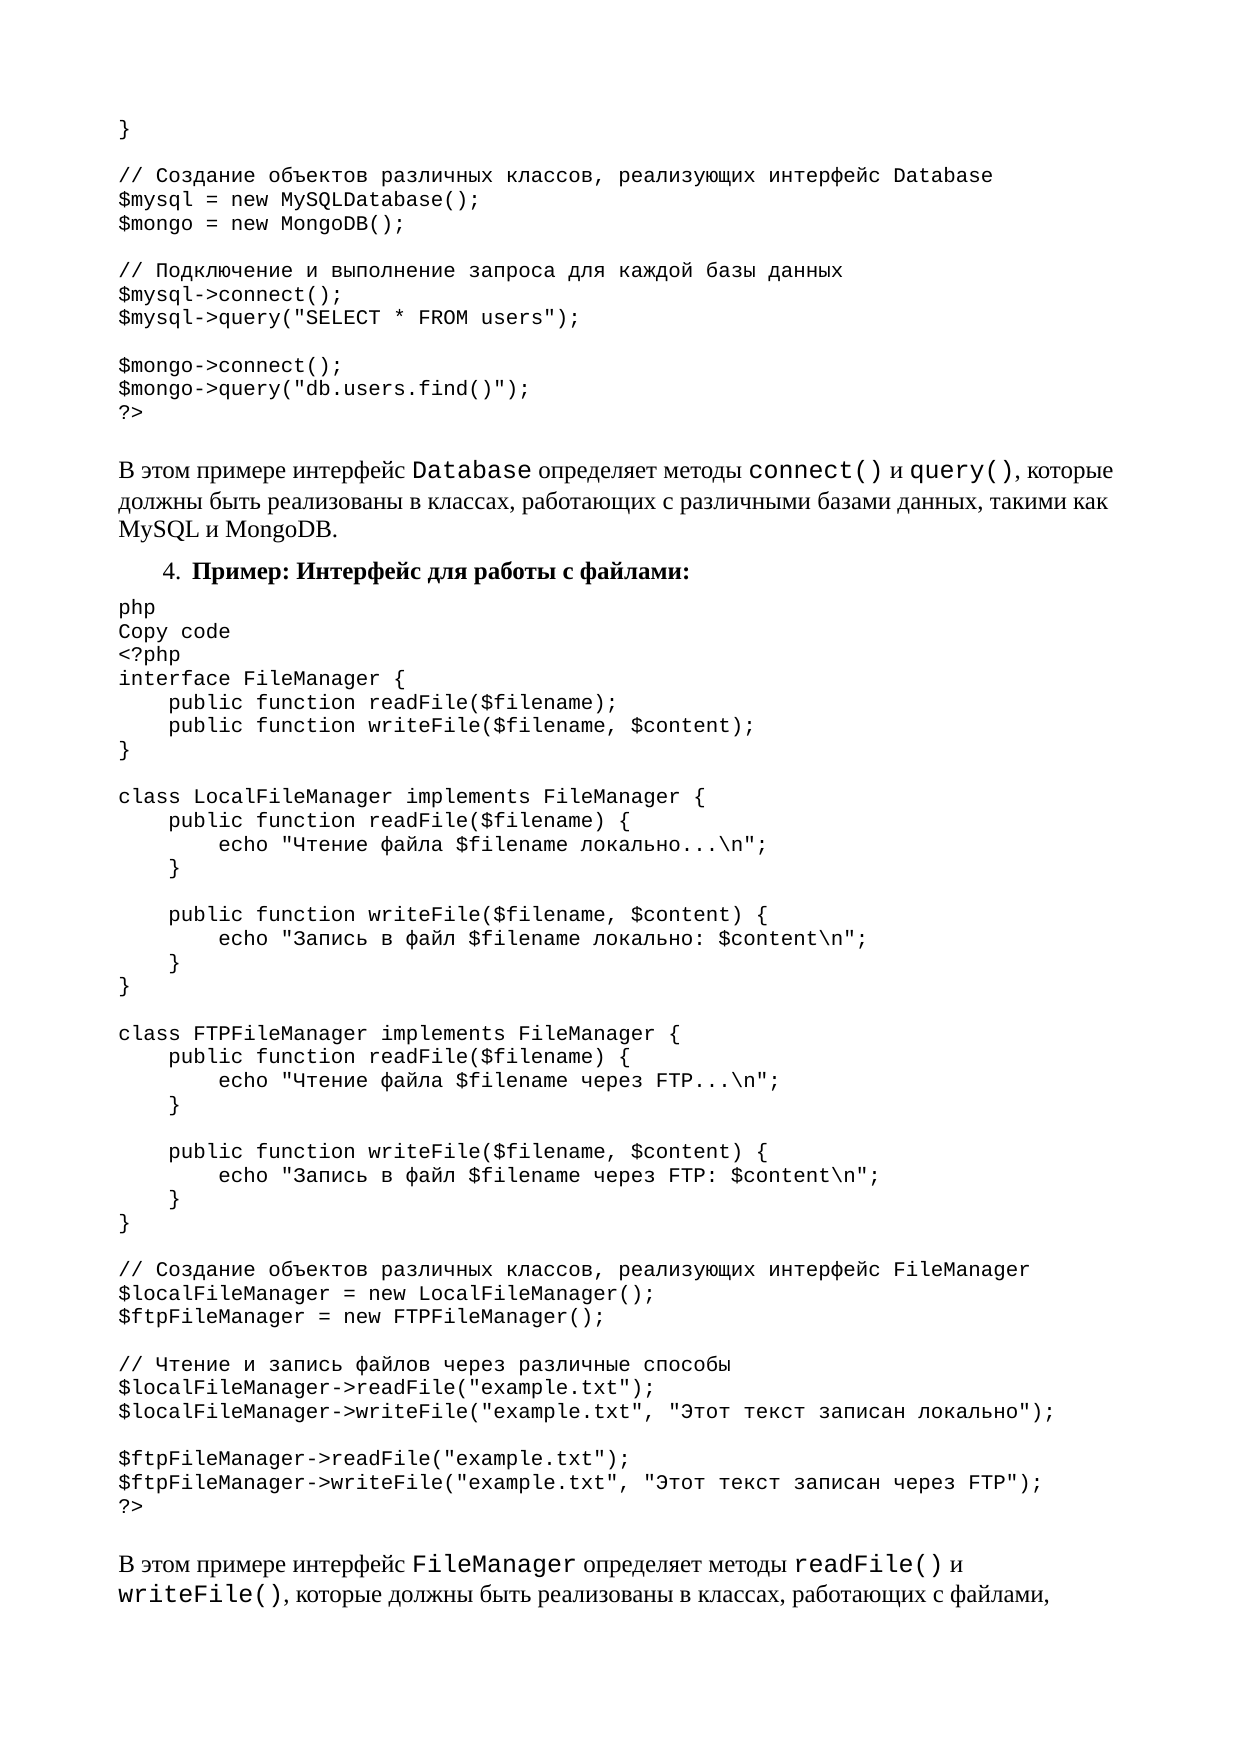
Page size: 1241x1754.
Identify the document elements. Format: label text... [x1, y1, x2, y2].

text ?> [118, 402, 1122, 426]
text $localFileManager->readFile("example.txt"); [118, 1377, 1122, 1401]
text public function readFile($filename); [118, 692, 1122, 715]
text // Чтение и запись файлов через различные способы [118, 1354, 1122, 1377]
text $mongo = new MongoDB(); [118, 213, 1122, 236]
text } [118, 857, 1122, 881]
text } [118, 118, 1122, 142]
text $localFileManager->writeFile("example.txt", "Этот текст записан локально"); [118, 1401, 1122, 1425]
text } [118, 1094, 1122, 1117]
text $mysql->connect(); [118, 284, 1122, 307]
text public function readFile($filename) { [118, 1046, 1122, 1070]
text Copy code [118, 621, 1122, 644]
text } [118, 1212, 1122, 1236]
list Пример: Интерфейс для работы с файлами: [162, 556, 1122, 584]
text class FTPFileManager implements FileManager { [118, 1023, 1122, 1046]
text echo "Запись в файл $filename локально: $content\n"; [118, 928, 1122, 952]
text interface FileManager { [118, 668, 1122, 692]
text public function readFile($filename) { [118, 810, 1122, 833]
text // Создание объектов различных классов, реализующих интерфейс Database [118, 165, 1122, 189]
text $mongo->query("db.users.find()"); [118, 378, 1122, 402]
text В этом примере интерфейс Database определяет методы connect() и query(), которые должны быть реализованы в классах, работающих с различными базами данных, такими как MySQL и MongoDB. [118, 455, 1122, 543]
text } [118, 739, 1122, 763]
text // Подключение и выполнение запроса для каждой базы данных [118, 260, 1122, 284]
text } [118, 975, 1122, 999]
text public function writeFile($filename, $content) { [118, 1141, 1122, 1164]
text $mysql = new MySQLDatabase(); [118, 189, 1122, 213]
text php [118, 597, 1122, 621]
text public function writeFile($filename, $content); [118, 715, 1122, 739]
text echo "Чтение файла $filename через FTP...\n"; [118, 1070, 1122, 1094]
text $localFileManager = new LocalFileManager(); [118, 1283, 1122, 1306]
text $ftpFileManager = new FTPFileManager(); [118, 1306, 1122, 1330]
text $ftpFileManager->readFile("example.txt"); [118, 1448, 1122, 1472]
text } [118, 952, 1122, 975]
text $ftpFileManager->writeFile("example.txt", "Этот текст записан через FTP"); [118, 1472, 1122, 1496]
text $mysql->query("SELECT * FROM users"); [118, 307, 1122, 331]
text В этом примере интерфейс FileManager определяет методы readFile() и writeFile(), которые должны быть реализованы в классах, работающих с файлами, [118, 1549, 1122, 1610]
text echo "Запись в файл $filename через FTP: $content\n"; [118, 1164, 1122, 1188]
text <?php [118, 644, 1122, 668]
text // Создание объектов различных классов, реализующих интерфейс FileManager [118, 1259, 1122, 1283]
text ?> [118, 1496, 1122, 1519]
text class LocalFileManager implements FileManager { [118, 786, 1122, 810]
text echo "Чтение файла $filename локально...\n"; [118, 833, 1122, 857]
text public function writeFile($filename, $content) { [118, 904, 1122, 928]
text } [118, 1188, 1122, 1212]
text $mongo->connect(); [118, 354, 1122, 378]
